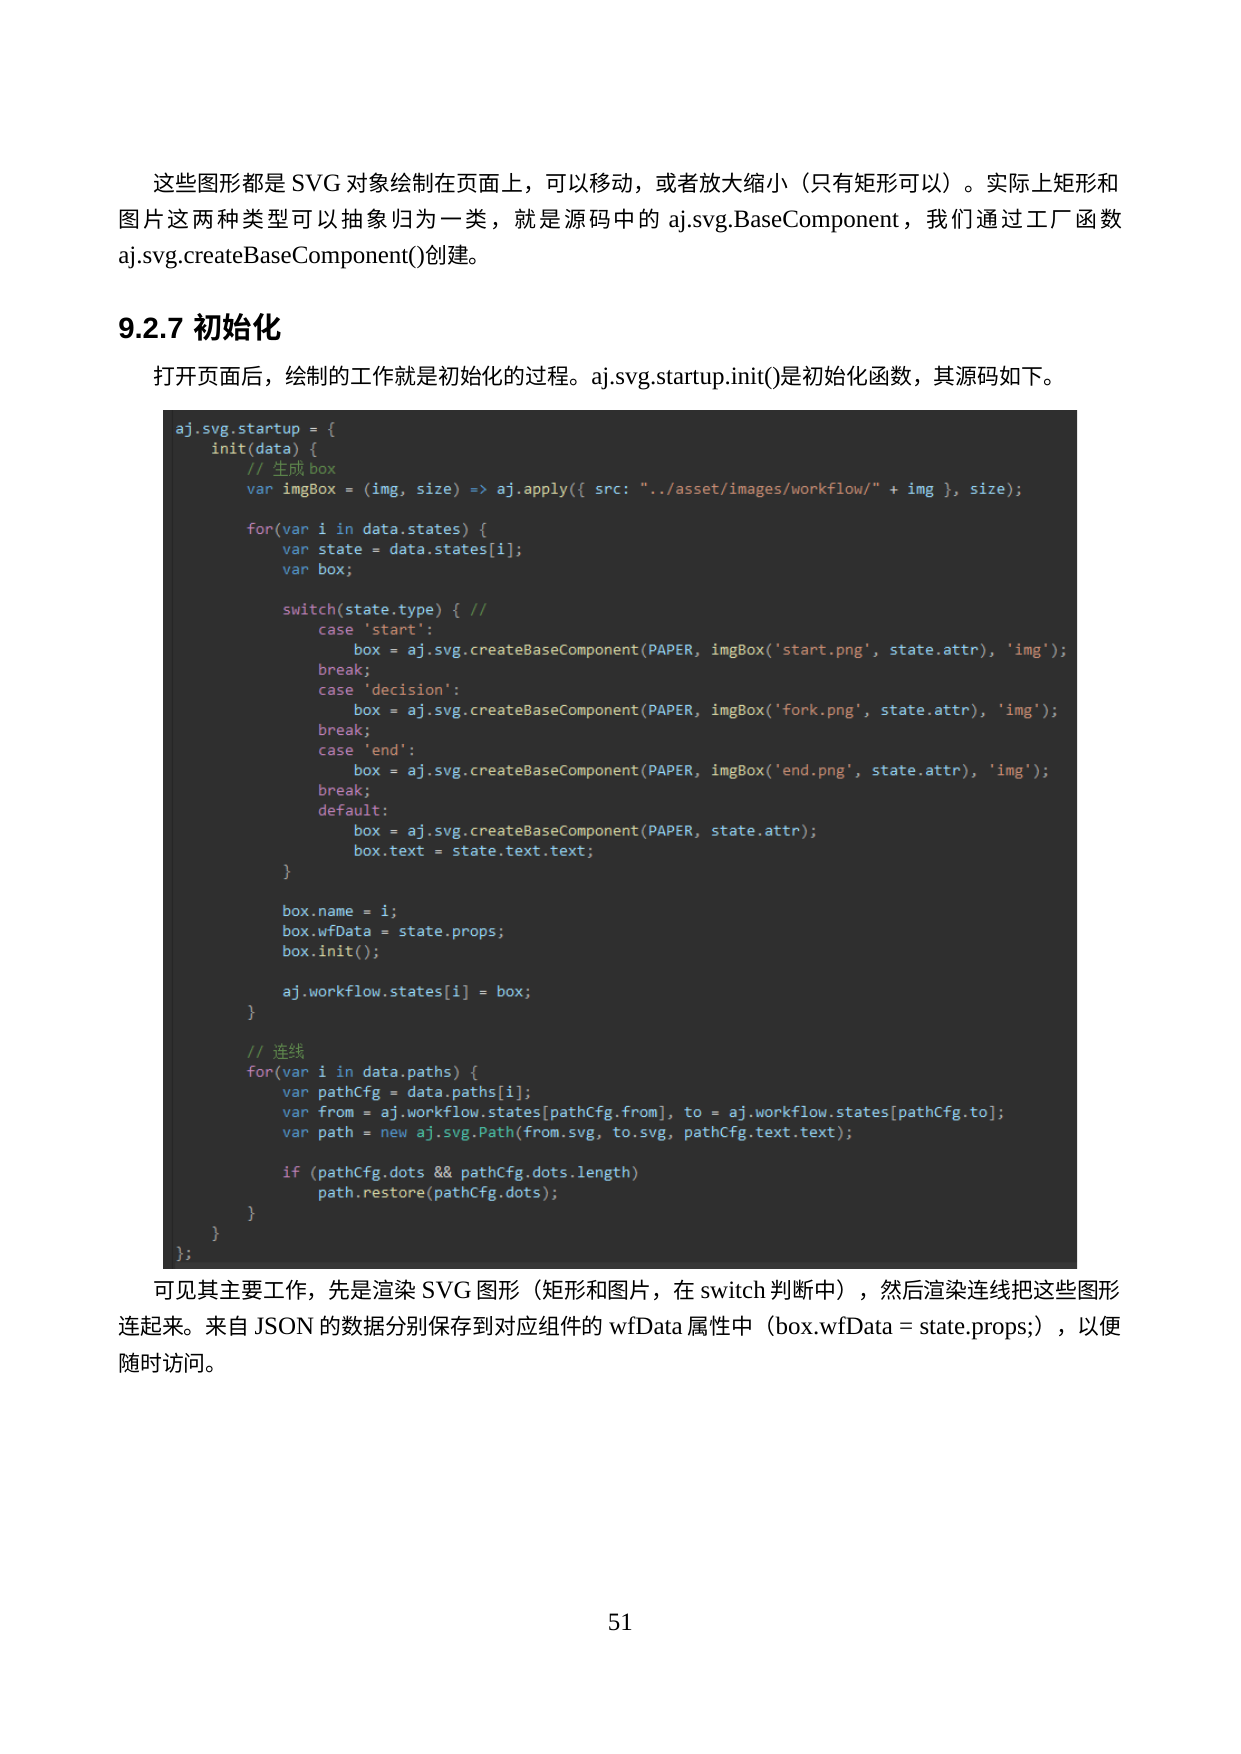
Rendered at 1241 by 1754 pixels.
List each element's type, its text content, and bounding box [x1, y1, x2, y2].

text 这些图形都是SVG对象绘制在页面上，可以移动，或者放大缩小（只有矩形可以）。实际上矩形和图片这两种类型可以抽象归为一类，就是源码中的aj.svg.BaseComponent，我们通过工厂函数aj.svg.createBaseComponent()创建。 [118, 166, 1122, 270]
picture [163, 410, 1078, 1269]
subtitle 初始化 [118, 304, 1122, 346]
text 打开页面后，绘制的工作就是初始化的过程。aj.svg.startup.init()是初始化函数，其源码如下。 [118, 359, 1122, 391]
text 可见其主要工作，先是渲染SVG图形（矩形和图片，在switch判断中），然后渲染连线把这些图形连起来。来自JSON的数据分别保存到对应组件的wfData属性中（box.wfData = state.props;），以便随时访问。 [118, 410, 1122, 1377]
